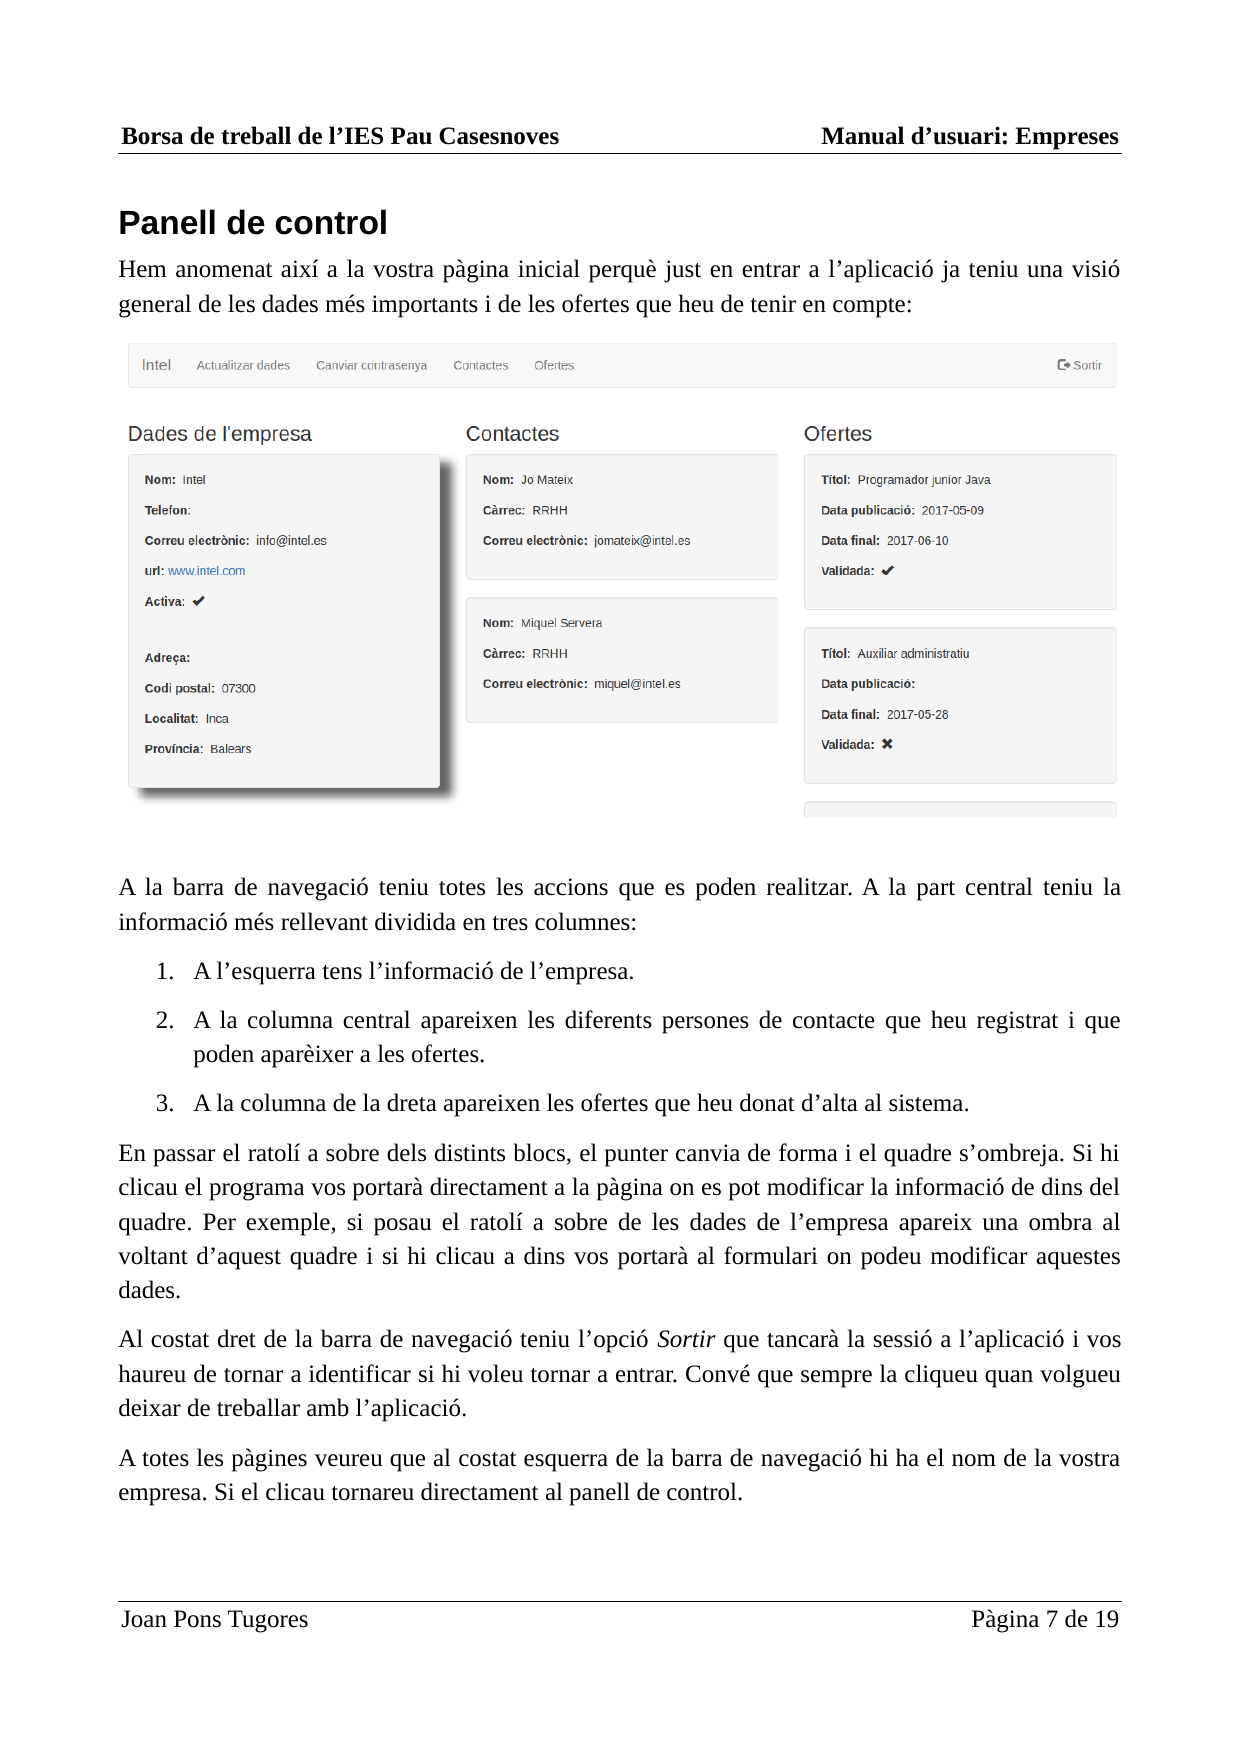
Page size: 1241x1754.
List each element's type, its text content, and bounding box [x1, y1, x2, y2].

list A la columna de la dreta apareixen les ofertes que heu donat d’alta al sistema. [156, 1088, 1122, 1117]
text En passar el ratolí a sobre dels distints blocs, el punter canvia de forma i el quadre s’ombreja. Si hi clicau el programa vos portarà directament a la pàgina on es pot modificar la informació de dins del quadre. Per exemple, si posau el ratolí a sobre de les dades de l’empresa apareix una ombra al voltant d’aquest quadre i si hi clicau a dins vos portarà al formulari on podeu modificar aquestes dades. [118, 1138, 1122, 1304]
text Hem anomenat així a la vostra pàgina inicial perquè just en entrar a l’aplicació ja teniu una visió general de les dades més importants i de les ofertes que heu de tenir en compte: [118, 254, 1122, 317]
text A la barra de navegació teniu totes les accions que es poden realitzar. A la part central teniu la informació més rellevant dividida en tres columnes: [118, 872, 1122, 936]
list A la columna central apareixen les diferents persones de contacte que heu registrat i que poden aparèixer a les ofertes. [156, 1005, 1122, 1068]
text A totes les pàgines veureu que al costat esquerra de la barra de navegació hi ha el nom de la vostra empresa. Si el clicau tornareu directament al panell de control. [118, 1443, 1122, 1506]
subtitle Panell de control [118, 203, 1122, 242]
list A l’esquerra tens l’informació de l’empresa. [156, 956, 1122, 985]
text Al costat dret de la barra de navegació teniu l’opció Sortir que tancarà la sessió a l’aplicació i vos haureu de tornar a identificar si hi voleu tornar a entrar. Convé que sempre la cliqueu quan volgueu deixar de treballar amb l’aplicació. [118, 1324, 1122, 1422]
picture [118, 337, 1123, 818]
